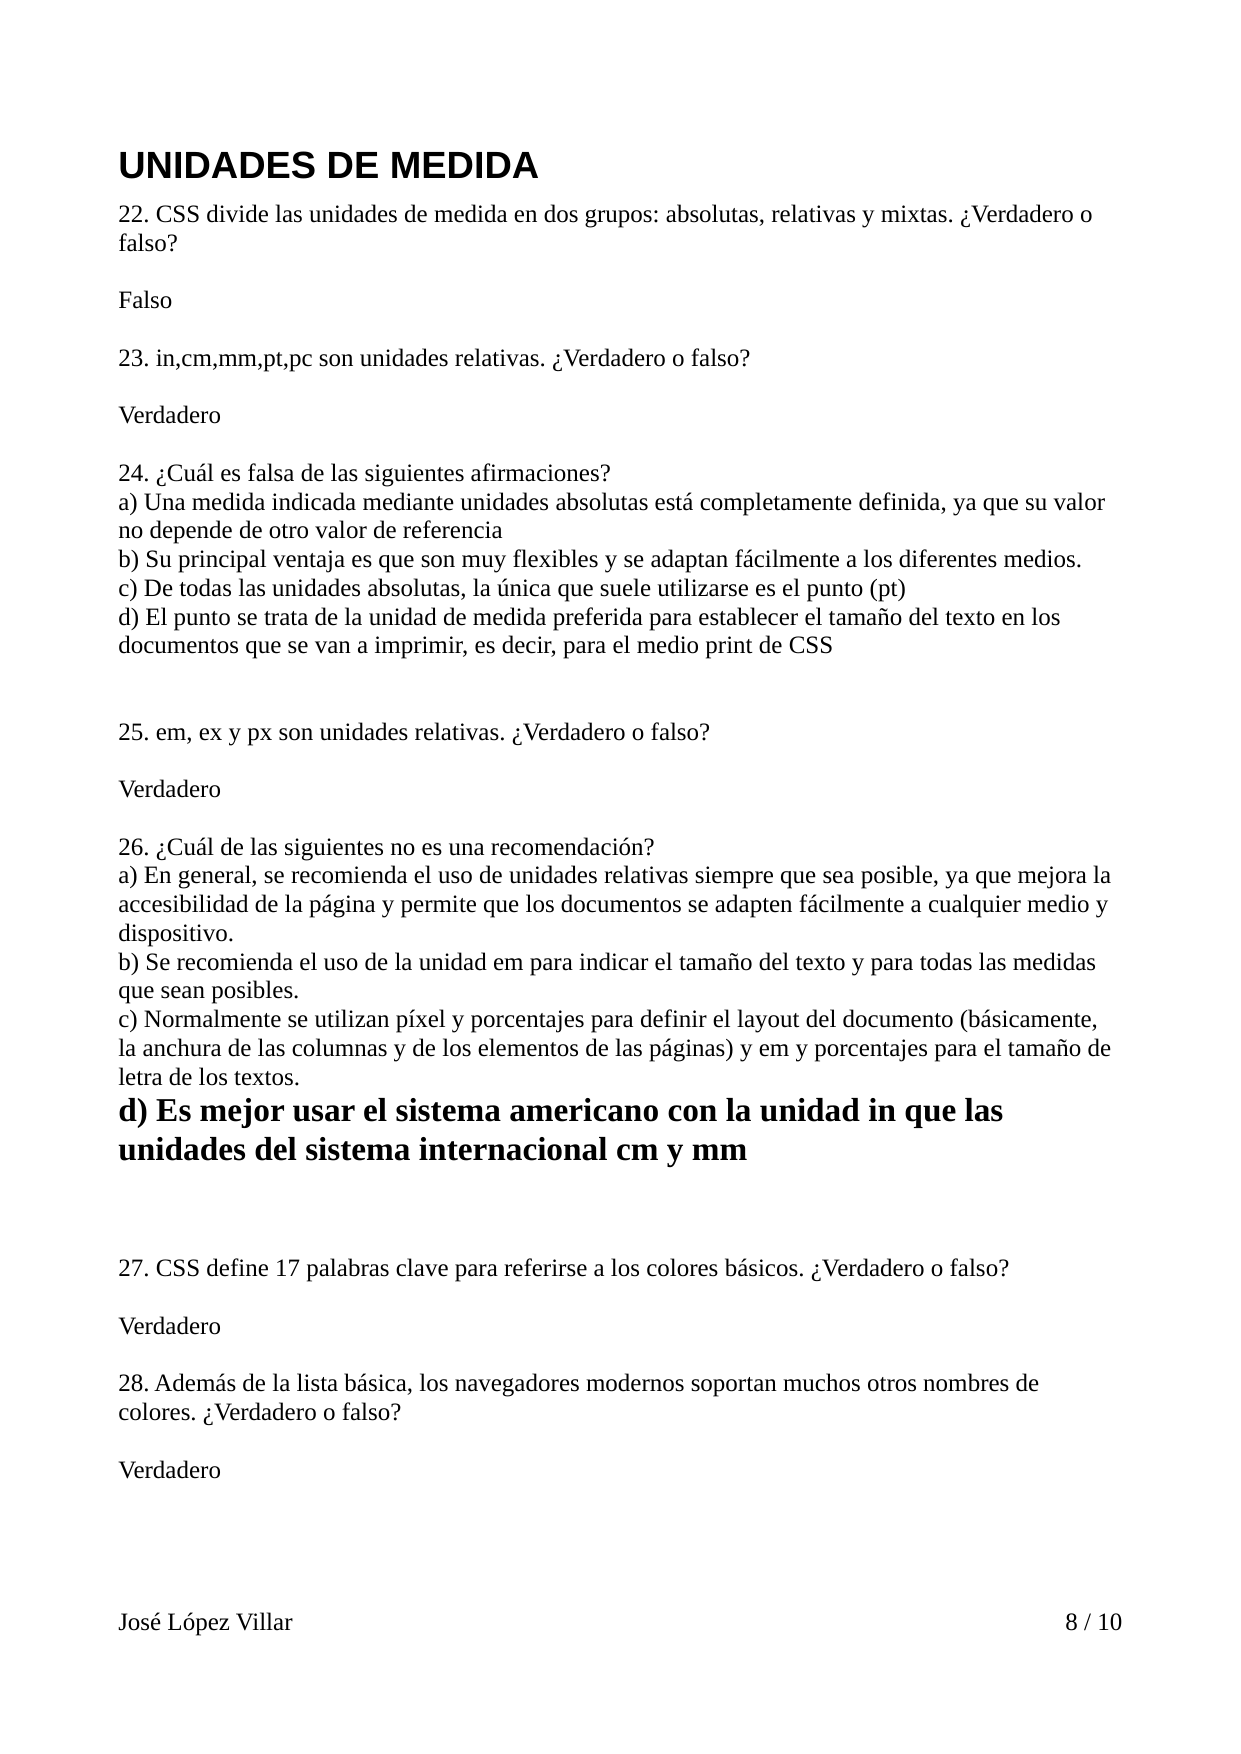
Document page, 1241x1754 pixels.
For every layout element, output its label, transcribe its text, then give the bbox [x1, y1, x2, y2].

text a) Una medida indicada mediante unidades absolutas está completamente definida, ya que su valor no depende de otro valor de referencia [118, 487, 1122, 544]
text Verdadero [118, 774, 1122, 803]
text d) Es mejor usar el sistema americano con la unidad in que las unidades del sistema internacional cm y mm [118, 1091, 1122, 1167]
text Verdadero [118, 1455, 1122, 1483]
text c) De todas las unidades absolutas, la única que suele utilizarse es el punto (pt) [118, 573, 1122, 602]
text c) Normalmente se utilizan píxel y porcentajes para definir el layout del documento (básicamente, la anchura de las columnas y de los elementos de las páginas) y em y porcentajes para el tamaño de letra de los textos. [118, 1004, 1122, 1091]
subtitle UNIDADES DE MEDIDA [118, 143, 1122, 187]
text Verdadero [118, 1311, 1122, 1340]
text 27. CSS define 17 palabras clave para referirse a los colores básicos. ¿Verdadero o falso? [118, 1253, 1122, 1282]
text 22. CSS divide las unidades de medida en dos grupos: absolutas, relativas y mixtas. ¿Verdadero o falso? [118, 199, 1122, 257]
text Falso [118, 286, 1122, 314]
text b) Se recomienda el uso de la unidad em para indicar el tamaño del texto y para todas las medidas que sean posibles. [118, 947, 1122, 1004]
text 24. ¿Cuál es falsa de las siguientes afirmaciones? [118, 458, 1122, 487]
text Verdadero [118, 401, 1122, 429]
text d) El punto se trata de la unidad de medida preferida para establecer el tamaño del texto en los documentos que se van a imprimir, es decir, para el medio print de CSS [118, 602, 1122, 659]
text 23. in,cm,mm,pt,pc son unidades relativas. ¿Verdadero o falso? [118, 343, 1122, 372]
text 25. em, ex y px son unidades relativas. ¿Verdadero o falso? [118, 717, 1122, 746]
text b) Su principal ventaja es que son muy flexibles y se adaptan fácilmente a los diferentes medios. [118, 544, 1122, 573]
text 28. Además de la lista básica, los navegadores modernos soportan muchos otros nombres de colores. ¿Verdadero o falso? [118, 1368, 1122, 1426]
text 26. ¿Cuál de las siguientes no es una recomendación? [118, 832, 1122, 861]
text a) En general, se recomienda el uso de unidades relativas siempre que sea posible, ya que mejora la accesibilidad de la página y permite que los documentos se adapten fácilmente a cualquier medio y dispositivo. [118, 861, 1122, 947]
